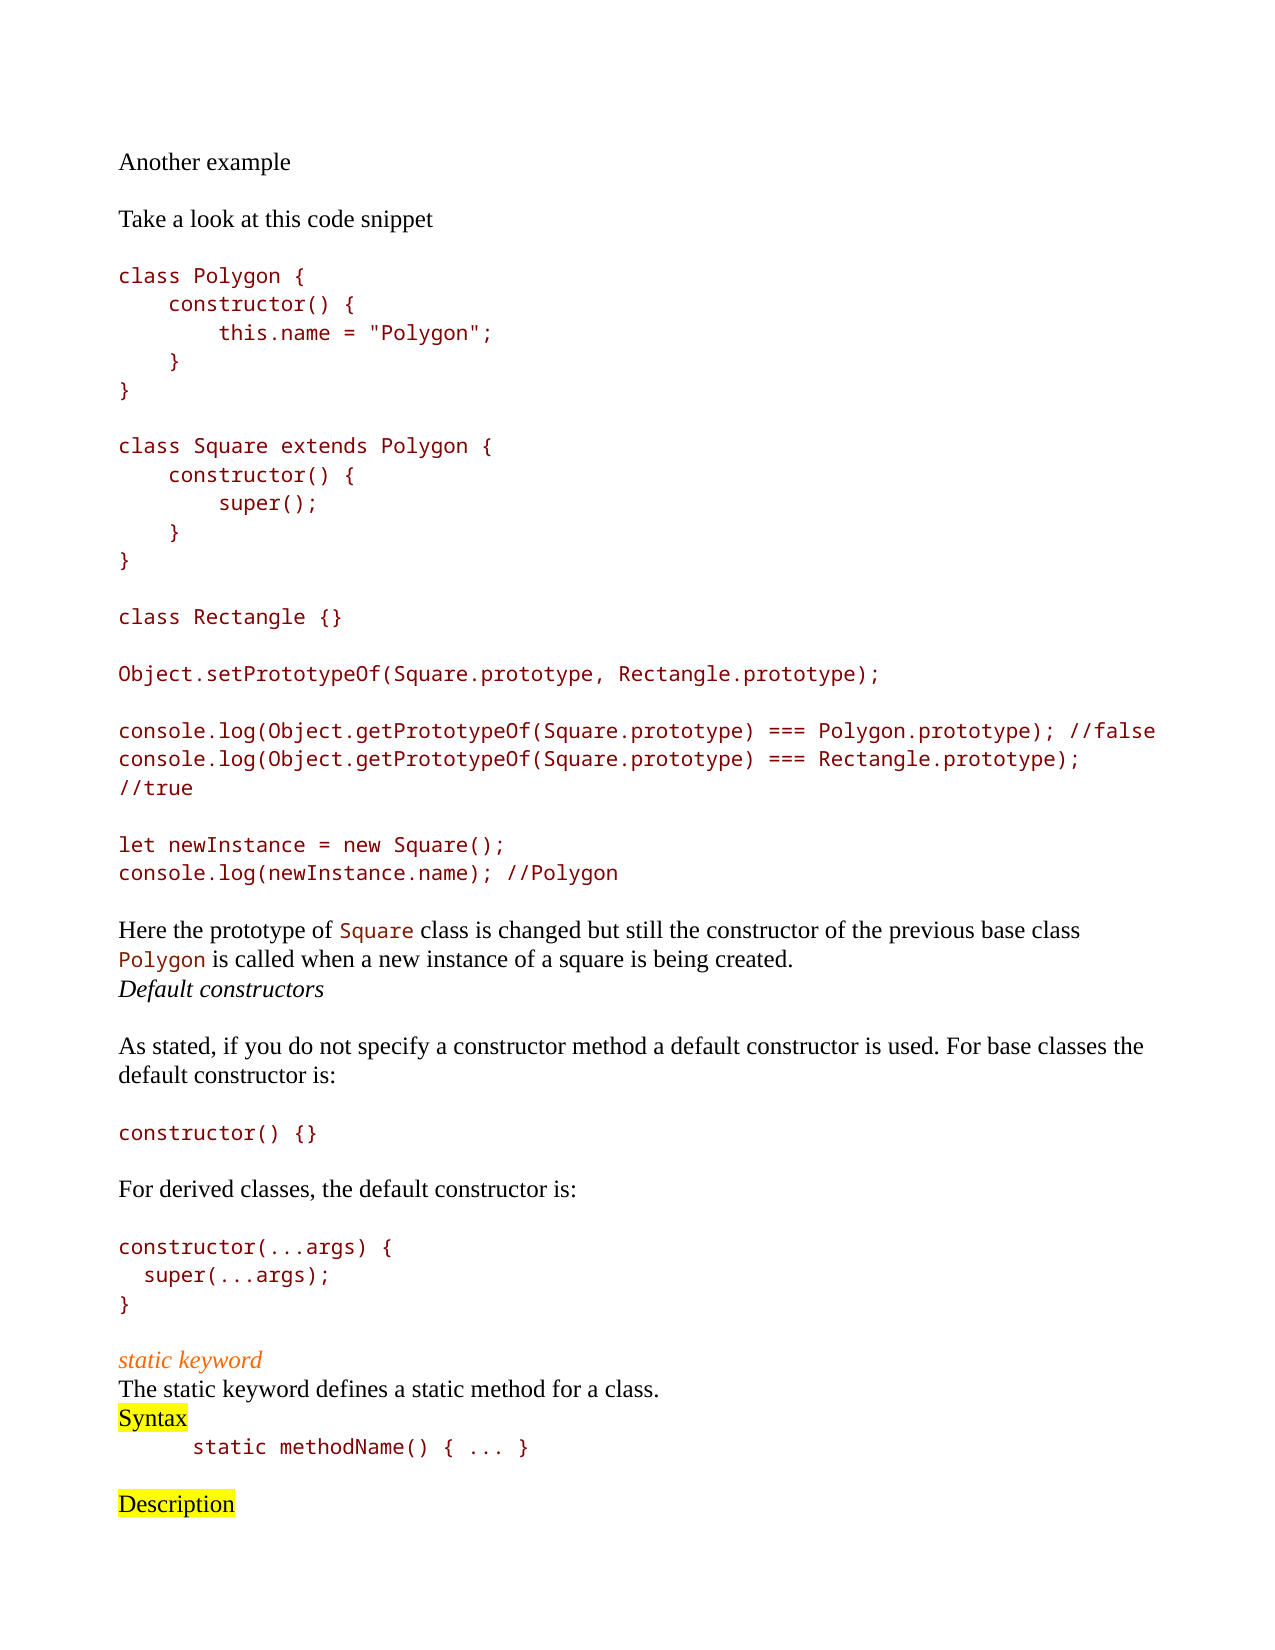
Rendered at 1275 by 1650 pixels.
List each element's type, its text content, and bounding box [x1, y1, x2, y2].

text constructor() { [118, 460, 1157, 488]
text As stated, if you do not specify a constructor method a default constructor is used. For base classes the default constructor is: [118, 1031, 1157, 1089]
text static methodName() { ... } [118, 1432, 1157, 1460]
text constructor(...args) { [118, 1232, 1157, 1260]
text static keyword [118, 1346, 1157, 1374]
text console.log(Object.getPrototypeOf(Square.prototype) === Rectangle.prototype); //true [118, 744, 1157, 801]
text class Square extends Polygon { [118, 432, 1157, 460]
text Default constructors [118, 974, 1157, 1003]
text super(...args); [118, 1260, 1157, 1289]
text Here the prototype of Square class is changed but still the constructor of the previous base class Polygon is called when a new instance of a square is being created. [118, 915, 1157, 974]
text class Rectangle {} [118, 602, 1157, 631]
text console.log(Object.getPrototypeOf(Square.prototype) === Polygon.prototype); //false [118, 716, 1157, 744]
text } [118, 517, 1157, 545]
text this.name = "Polygon"; [118, 318, 1157, 346]
text constructor() {} [118, 1118, 1157, 1146]
text class Polygon { [118, 261, 1157, 289]
text } [118, 1289, 1157, 1317]
text } [118, 545, 1157, 574]
text Another example [118, 147, 1157, 175]
text Description [118, 1489, 1157, 1517]
text Object.setPrototypeOf(Square.prototype, Rectangle.prototype); [118, 659, 1157, 687]
text super(); [118, 488, 1157, 517]
text let newInstance = new Square(); [118, 830, 1157, 858]
text } [118, 346, 1157, 375]
text } [118, 375, 1157, 403]
text constructor() { [118, 289, 1157, 318]
text The static keyword defines a static method for a class. [118, 1374, 1157, 1403]
text Syntax [118, 1403, 1157, 1432]
text console.log(newInstance.name); //Polygon [118, 858, 1157, 887]
text For derived classes, the default constructor is: [118, 1174, 1157, 1203]
text Take a look at this code snippet [118, 204, 1157, 232]
